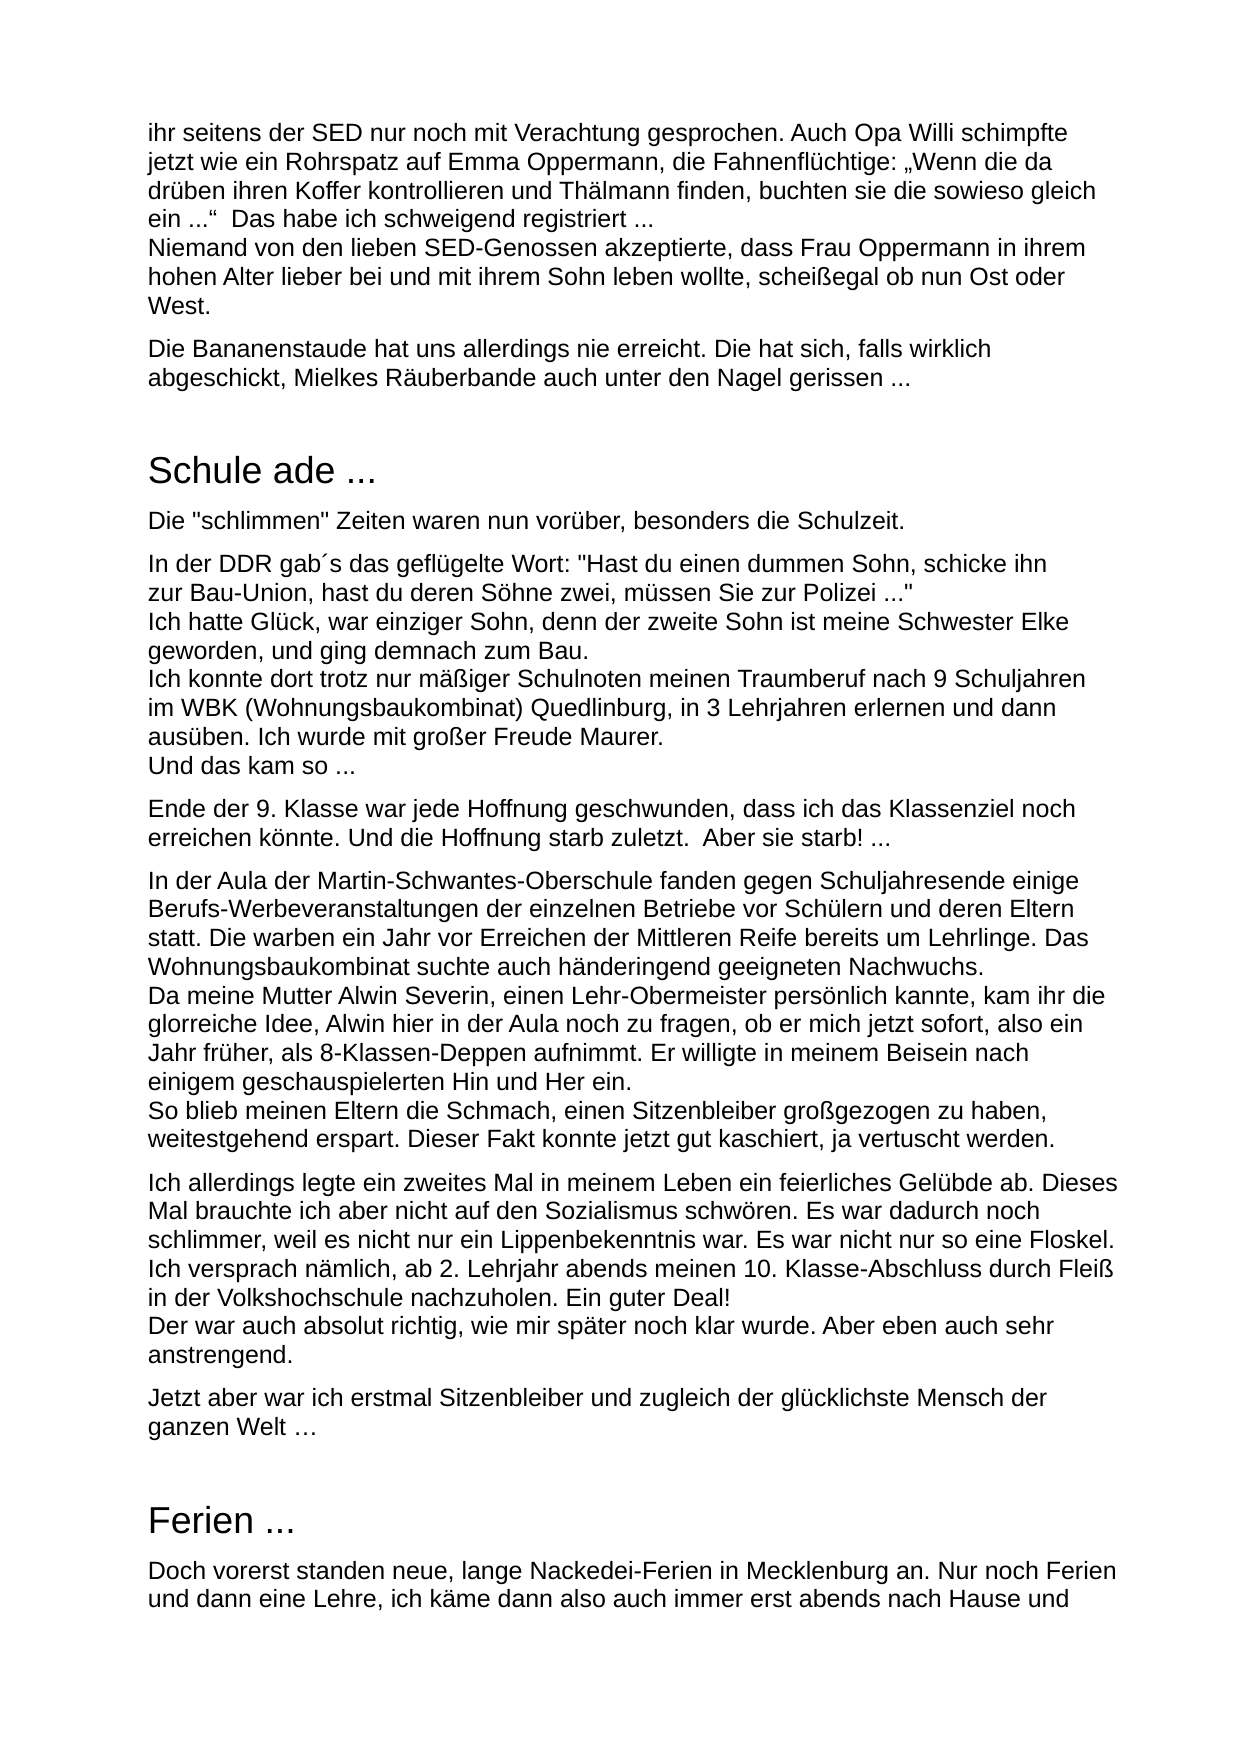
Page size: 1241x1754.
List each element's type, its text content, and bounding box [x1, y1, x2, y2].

text Da meine Mutter Alwin Severin, einen Lehr-Obermeister persönlich kannte, kam ihr die glorreiche Idee, Alwin hier in der Aula noch zu fragen, ob er mich jetzt sofort, also ein Jahr früher, als 8-Klassen-Deppen aufnimmt. Er willigte in meinem Beisein nach einigem geschauspielerten Hin und Her ein. [148, 981, 1119, 1096]
text Ich allerdings legte ein zweites Mal in meinem Leben ein feierliches Gelübde ab. Dieses Mal brauchte ich aber nicht auf den Sozialismus schwören. Es war dadurch noch schlimmer, weil es nicht nur ein Lippenbekenntnis war. Es war nicht nur so eine Floskel. Ich versprach nämlich, ab 2. Lehrjahr abends meinen 10. Klasse-Abschluss durch Fleiß in der Volkshochschule nachzuholen. Ein guter Deal! [148, 1167, 1119, 1311]
text So blieb meinen Eltern die Schmach, einen Sitzenbleiber großgezogen zu haben, weitestgehend erspart. Dieser Fakt konnte jetzt gut kaschiert, ja vertuscht werden. [148, 1096, 1119, 1153]
text zur Bau-Union, hast du deren Söhne zwei, müssen Sie zur Polizei ..." [148, 578, 1119, 607]
text Die "schlimmen" Zeiten waren nun vorüber, besonders die Schulzeit. [148, 506, 1119, 535]
text Der war auch absolut richtig, wie mir später noch klar wurde. Aber eben auch sehr anstrengend. [148, 1311, 1119, 1369]
text Und das kam so ... [148, 751, 1119, 779]
text Jetzt aber war ich erstmal Sitzenbleiber und zugleich der glücklichste Mensch der ganzen Welt … [148, 1383, 1119, 1441]
text Doch vorerst standen neue, lange Nackedei-Ferien in Mecklenburg an. Nur noch Ferien und dann eine Lehre, ich käme dann also auch immer erst abends nach Hause und [148, 1556, 1119, 1613]
text Ferien ... [148, 1498, 1119, 1541]
text Ich hatte Glück, war einziger Sohn, denn der zweite Sohn ist meine Schwester Elke geworden, und ging demnach zum Bau. [148, 607, 1119, 664]
text Niemand von den lieben SED-Genossen akzeptierte, dass Frau Oppermann in ihrem hohen Alter lieber bei und mit ihrem Sohn leben wollte, scheißegal ob nun Ost oder West. [148, 233, 1119, 319]
text In der DDR gab´s das geflügelte Wort: "Hast du einen dummen Sohn, schicke ihn [148, 549, 1119, 578]
text Die Bananenstaude hat uns allerdings nie erreicht. Die hat sich, falls wirklich abgeschickt, Mielkes Räuberbande auch unter den Nagel gerissen ... [148, 334, 1119, 391]
text Schule ade ... [148, 449, 1119, 492]
text Ende der 9. Klasse war jede Hoffnung geschwunden, dass ich das Klassenziel noch erreichen könnte. Und die Hoffnung starb zuletzt. Aber sie starb! ... [148, 794, 1119, 851]
text In der Aula der Martin-Schwantes-Oberschule fanden gegen Schuljahresende einige Berufs-Werbeveranstaltungen der einzelnen Betriebe vor Schülern und deren Eltern statt. Die warben ein Jahr vor Erreichen der Mittleren Reife bereits um Lehrlinge. Das Wohnungsbaukombinat suchte auch händeringend geeigneten Nachwuchs. [148, 866, 1119, 981]
text ihr seitens der SED nur noch mit Verachtung gesprochen. Auch Opa Willi schimpfte jetzt wie ein Rohrspatz auf Emma Oppermann, die Fahnenflüchtige: „Wenn die da drüben ihren Koffer kontrollieren und Thälmann finden, buchten sie die sowieso gleich ein ...“ Das habe ich schweigend registriert ... [148, 118, 1119, 233]
text Ich konnte dort trotz nur mäßiger Schulnoten meinen Traumberuf nach 9 Schuljahren im WBK (Wohnungsbaukombinat) Quedlinburg, in 3 Lehrjahren erlernen und dann ausüben. Ich wurde mit großer Freude Maurer. [148, 664, 1119, 751]
